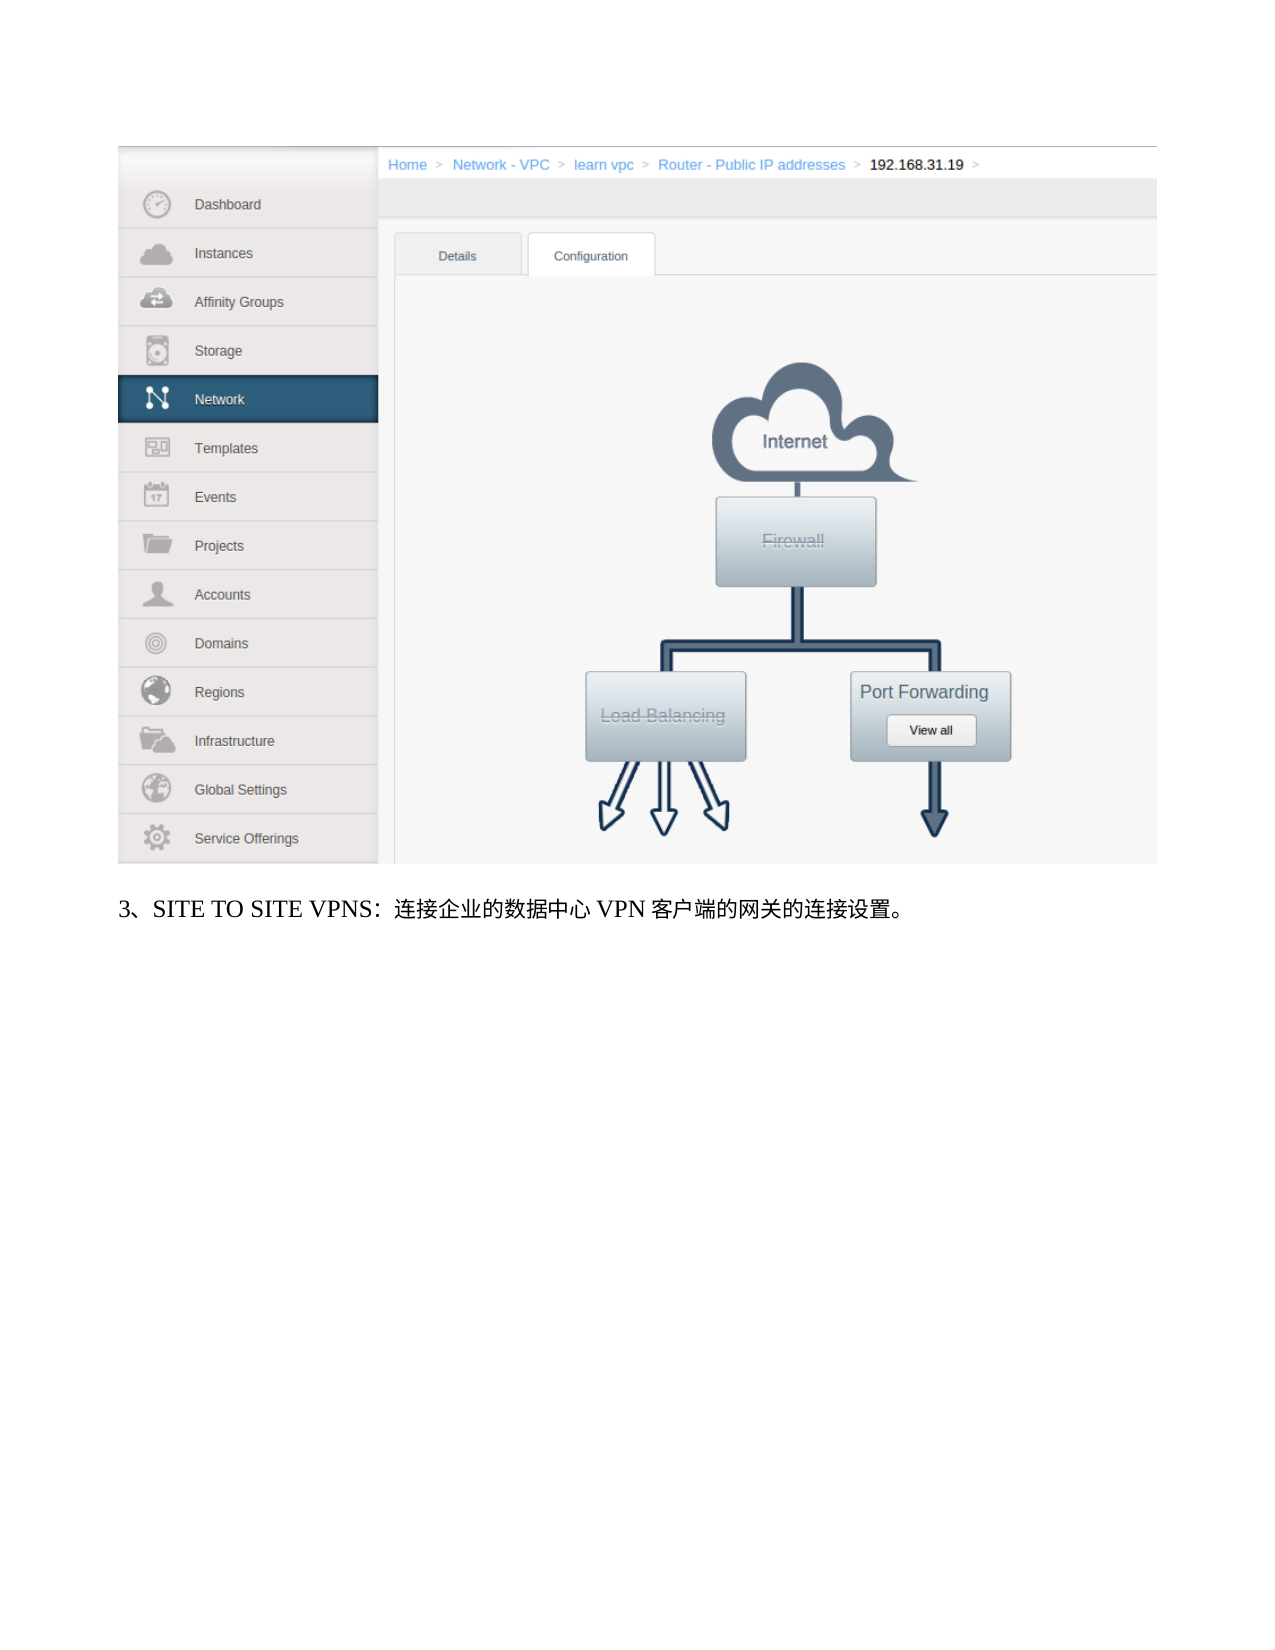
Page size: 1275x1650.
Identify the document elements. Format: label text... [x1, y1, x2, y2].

picture [118, 146, 1157, 864]
text 3、SITE TO SITE VPNS：连接企业的数据中心VPN客户端的网关的连接设置。 [118, 892, 1157, 923]
